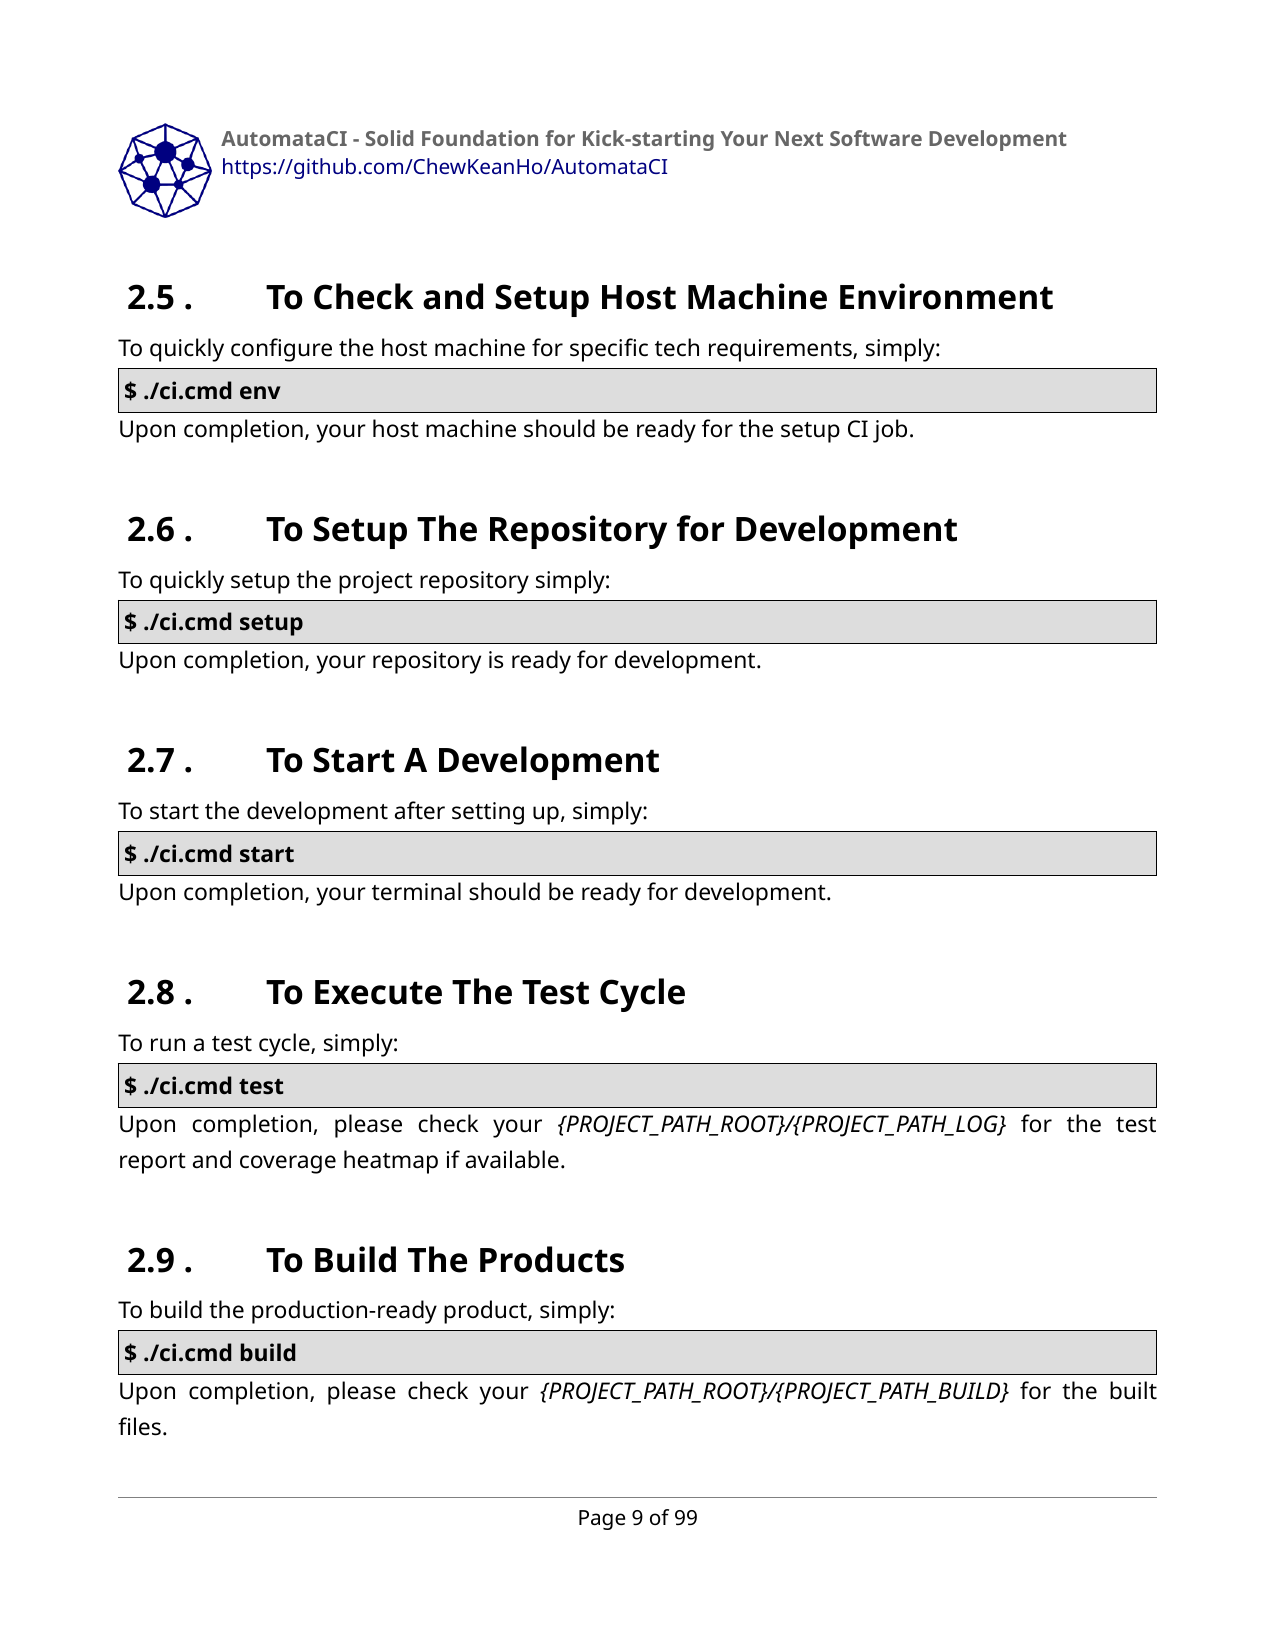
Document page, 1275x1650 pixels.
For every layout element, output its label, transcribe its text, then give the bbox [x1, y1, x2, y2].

table_header $ ./ci.cmd setup [119, 601, 1156, 643]
text Upon completion, your terminal should be ready for development. [118, 876, 1157, 907]
text Upon completion, please check your {PROJECT_PATH_ROOT}/{PROJECT_PATH_BUILD} for the built files. [118, 1375, 1157, 1442]
table_header $ ./ci.cmd test [119, 1064, 1156, 1107]
subtitle To Start A Development [118, 737, 1157, 783]
text To build the production-ready product, simply: [118, 1294, 1157, 1326]
subtitle To Check and Setup Host Machine Environment [118, 274, 1157, 319]
table_header $ ./ci.cmd start [119, 832, 1156, 875]
subtitle To Setup The Repository for Development [118, 505, 1157, 551]
text To quickly setup the project repository simply: [118, 563, 1157, 595]
table_header $ ./ci.cmd env [119, 369, 1156, 412]
table_header $ ./ci.cmd build [119, 1331, 1156, 1374]
picture [118, 123, 212, 218]
text To quickly configure the host machine for specific tech requirements, simply: [118, 332, 1157, 363]
text Upon completion, your host machine should be ready for the setup CI job. [118, 413, 1157, 444]
text Upon completion, please check your {PROJECT_PATH_ROOT}/{PROJECT_PATH_LOG} for the test report and coverage heatmap if available. [118, 1108, 1157, 1175]
subtitle To Build The Products [118, 1236, 1157, 1282]
subtitle To Execute The Test Cycle [118, 969, 1157, 1014]
text To start the development after setting up, simply: [118, 795, 1157, 826]
text Upon completion, your repository is ready for development. [118, 644, 1157, 676]
text To run a test cycle, simply: [118, 1027, 1157, 1058]
